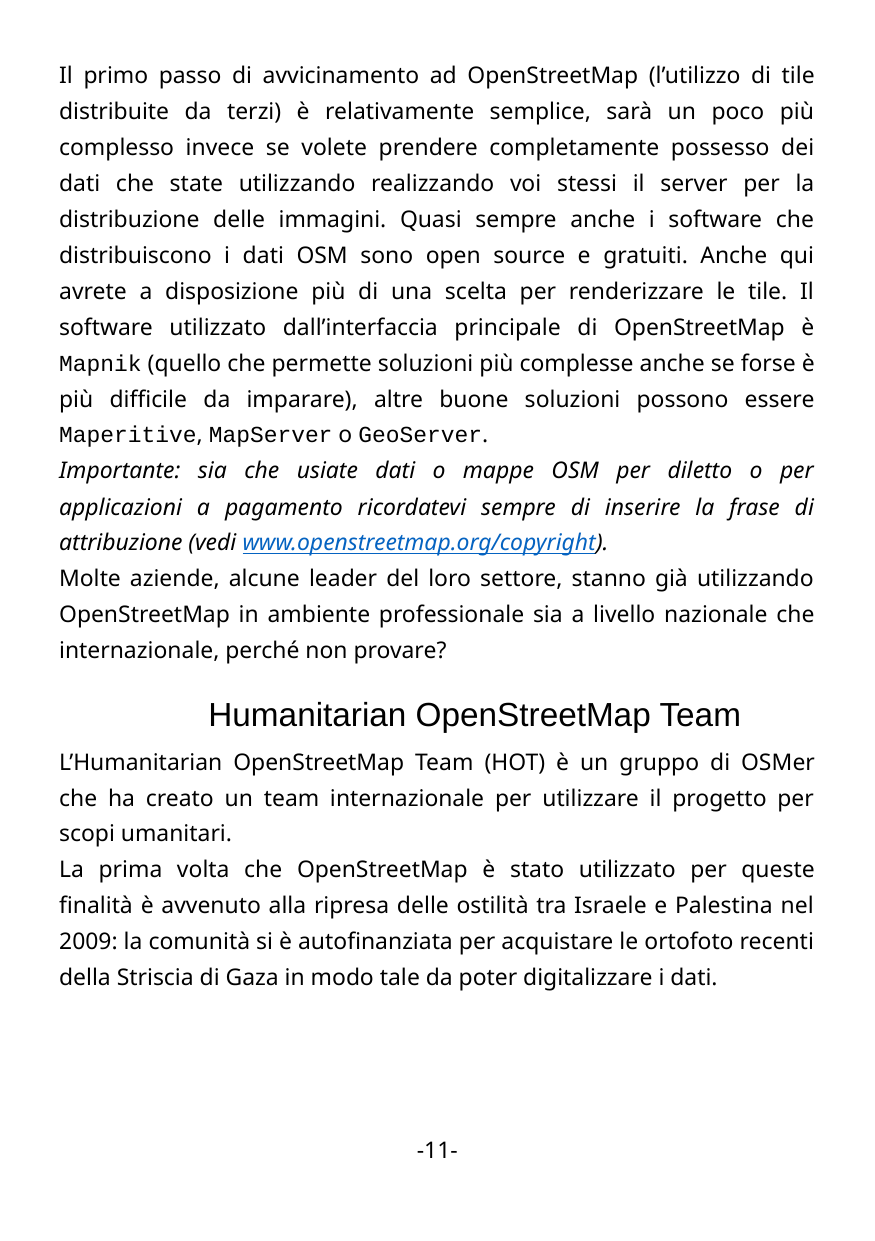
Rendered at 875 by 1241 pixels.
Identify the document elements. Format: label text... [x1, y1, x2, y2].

text La prima volta che OpenStreetMap è stato utilizzato per queste finalità è avvenuto alla ripresa delle ostilità tra Israele e Palestina nel 2009: la comunità si è autofinanziata per acquistare le ortofoto recenti della Striscia di Gaza in modo tale da poter digitalizzare i dati. [59, 853, 815, 992]
text Molte aziende, alcune leader del loro settore, stanno già utilizzando OpenStreetMap in ambiente professionale sia a livello nazionale che internazionale, perché non provare? [59, 562, 815, 665]
text Importante: sia che usiate dati o mappe OSM per diletto o per applicazioni a pagamento ricordatevi sempre di inserire la frase di attribuzione (vedi www.openstreetmap.org/copyright). [59, 454, 815, 558]
subtitle Humanitarian OpenStreetMap Team [59, 695, 815, 733]
text Il primo passo di avvicinamento ad OpenStreetMap (l’utilizzo di tile distribuite da terzi) è relativamente semplice, sarà un poco più complesso invece se volete prendere completamente possesso dei dati che state utilizzando realizzando voi stessi il server per la distribuzione delle immagini. Quasi sempre anche i software che distribuiscono i dati OSM sono open source e gratuiti. Anche qui avrete a disposizione più di una scelta per renderizzare le tile. Il software utilizzato dall’interfaccia principale di OpenStreetMap è Mapnik (quello che permette soluzioni più complesse anche se forse è più difficile da imparare), altre buone soluzioni possono essere Maperitive, MapServer o GeoServer. [59, 59, 815, 450]
text L’Humanitarian OpenStreetMap Team (HOT) è un gruppo di OSMer che ha creato un team internazionale per utilizzare il progetto per scopi umanitari. [59, 746, 815, 849]
